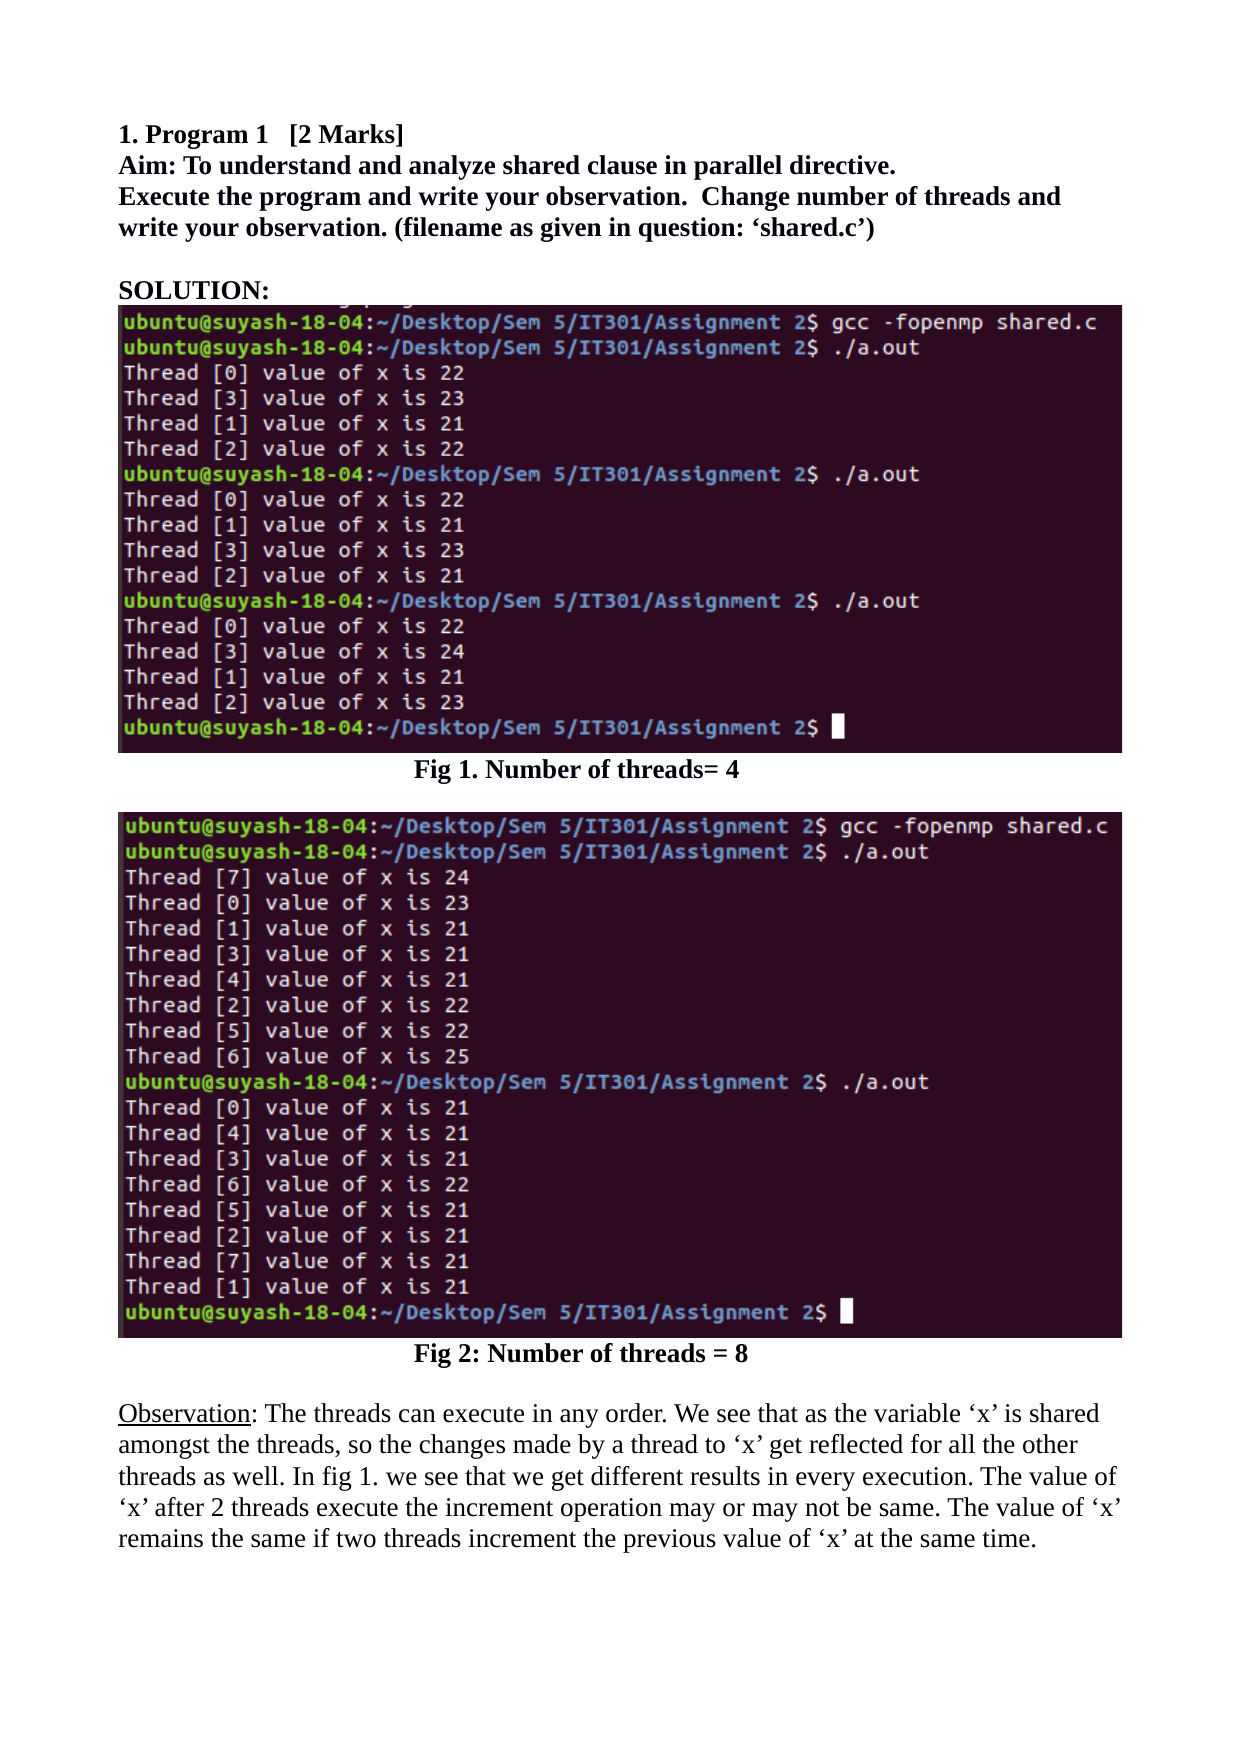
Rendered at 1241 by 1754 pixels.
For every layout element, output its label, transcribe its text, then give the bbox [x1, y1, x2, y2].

text Fig 1. Number of threads= 4 [118, 753, 1122, 784]
picture [118, 812, 1123, 1338]
text SOLUTION: [118, 274, 1122, 305]
text Fig 2: Number of threads = 8 [118, 1338, 1122, 1368]
text Execute the program and write your observation. Change number of threads and write your observation. (filename as given in question: ‘shared.c’) [118, 180, 1122, 243]
text Observation: The threads can execute in any order. We see that as the variable ‘x’ is shared amongst the threads, so the changes made by a thread to ‘x’ get reflected for all the other threads as well. In fig 1. we see that we get different results in every execution. The value of ‘x’ after 2 threads execute the increment operation may or may not be same. The value of ‘x’ remains the same if two threads increment the previous value of ‘x’ at the same time. [118, 1397, 1122, 1553]
text 1. Program 1 [2 Marks] [118, 118, 1122, 149]
picture [118, 305, 1123, 753]
text Aim: To understand and analyze shared clause in parallel directive. [118, 149, 1122, 180]
